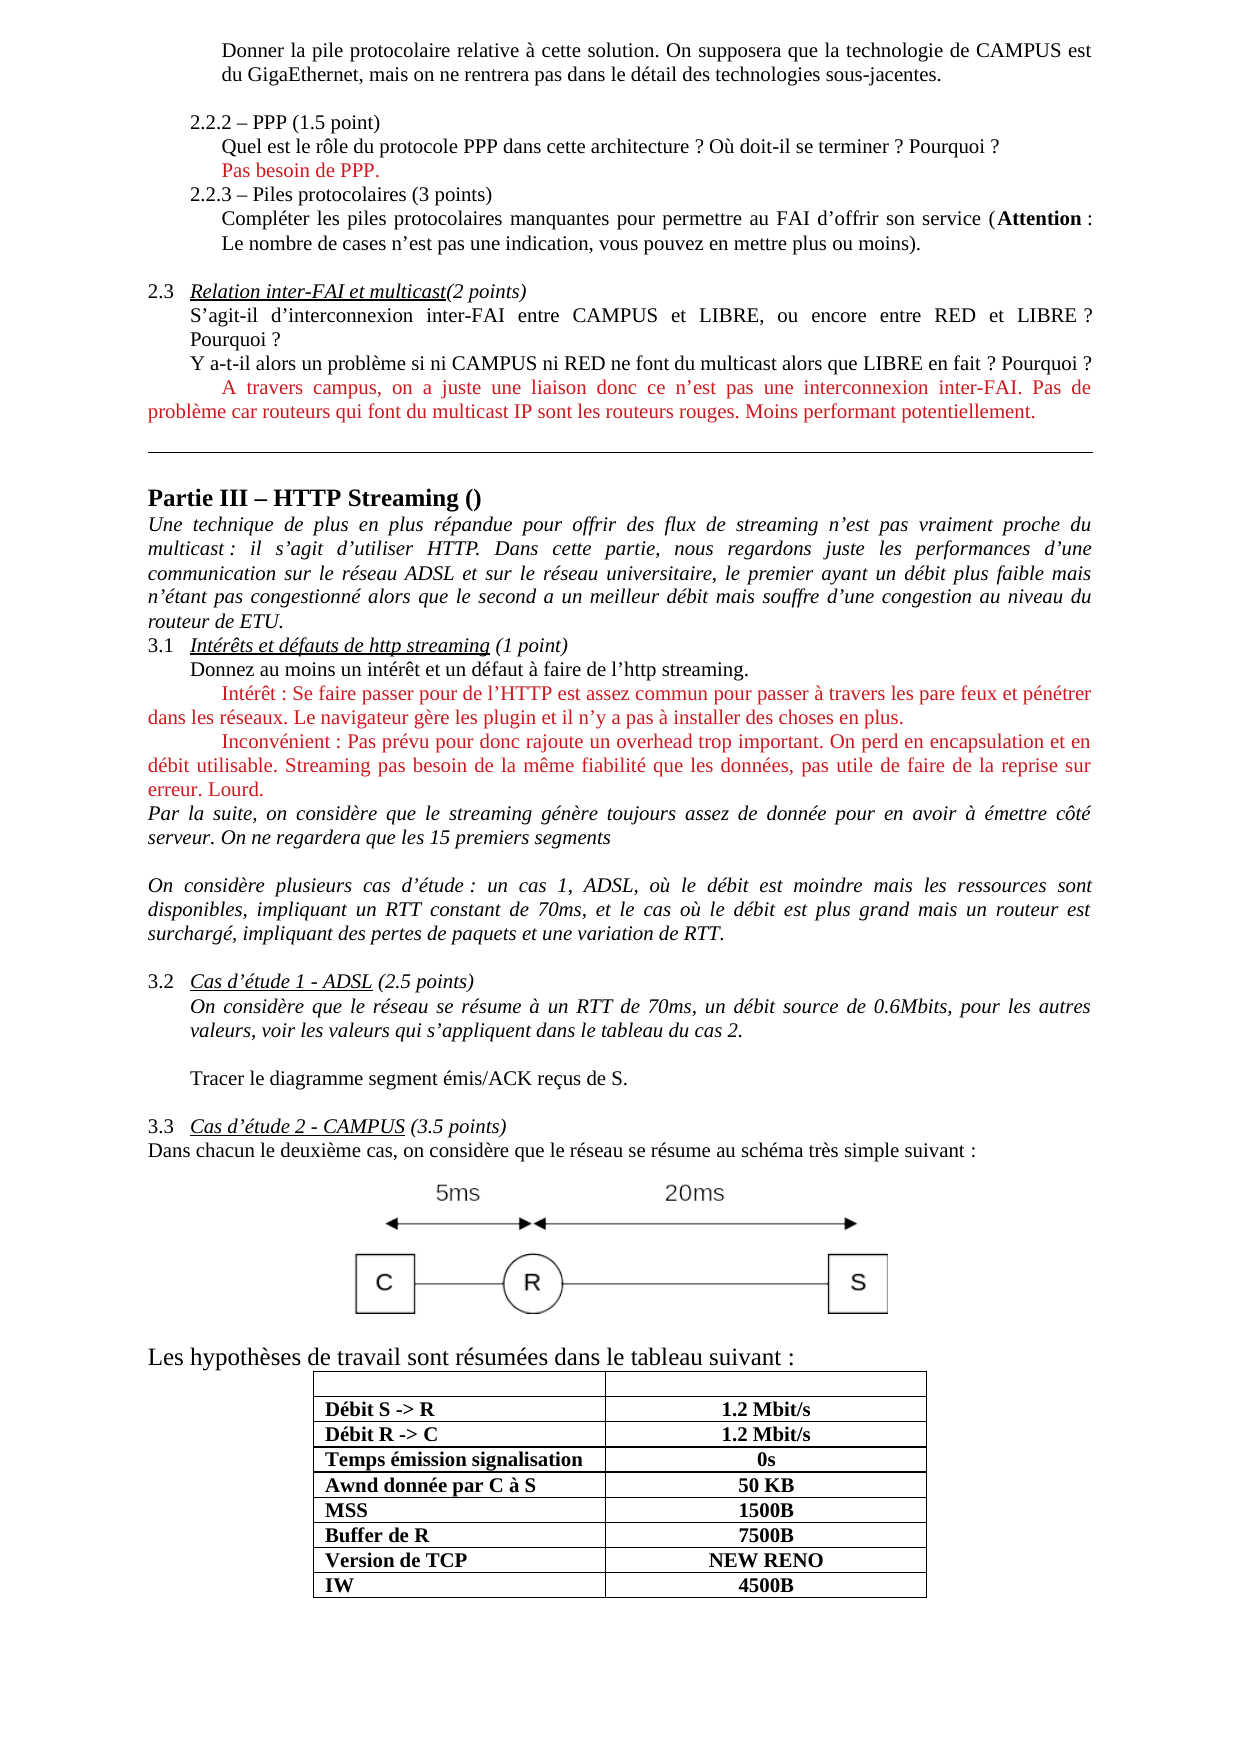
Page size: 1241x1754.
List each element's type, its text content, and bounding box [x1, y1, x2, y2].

table_header [314, 1372, 605, 1396]
table_cell 1.2 Mbit/s [606, 1397, 926, 1421]
table_cell NEW RENO [606, 1548, 926, 1572]
list Relation inter-FAI et multicast(2 points) [148, 278, 1093, 303]
table_cell 50 KB [606, 1473, 926, 1497]
list Intérêts et défauts de http streaming (1 point) [148, 633, 1093, 657]
table_cell Débit S -> R [314, 1397, 605, 1421]
table_cell 1.2 Mbit/s [606, 1422, 926, 1446]
table_cell Buffer de R [314, 1523, 605, 1547]
table_cell Débit R -> C [314, 1422, 605, 1446]
table_cell IW [314, 1573, 605, 1597]
text Intérêt : Se faire passer pour de l’HTTP est assez commun pour passer à travers les pare feux et pénétrer dans les réseaux. Le navigateur gère les plugin et il n’y a pas à installer des choses en plus. [148, 681, 1093, 729]
text Pas besoin de PPP. [221, 158, 1093, 182]
text Inconvénient : Pas prévu pour donc rajoute un overhead trop important. On perd en encapsulation et en débit utilisable. Streaming pas besoin de la même fiabilité que les données, pas utile de faire de la reprise sur erreur. Lourd. [148, 729, 1093, 801]
text Une technique de plus en plus répandue pour offrir des flux de streaming n’est pas vraiment proche du multicast : il s’agit d’utiliser HTTP. Dans cette partie, nous regardons juste les performances d’une communication sur le réseau ADSL et sur le réseau universitaire, le premier ayant un débit plus faible mais n’étant pas congestionné alors que le second a un meilleur débit mais souffre d’une congestion au niveau du routeur de ETU. [148, 512, 1093, 633]
table_cell Temps émission signalisation [314, 1448, 605, 1471]
text Par la suite, on considère que le streaming génère toujours assez de donnée pour en avoir à émettre côté serveur. On ne regardera que les 15 premiers segments [148, 801, 1093, 849]
text 2.2.2 – PPP (1.5 point) [190, 110, 1093, 134]
table_cell MSS [314, 1498, 605, 1522]
text S’agit-il d’interconnexion inter-FAI entre CAMPUS et LIBRE, ou encore entre RED et LIBRE ? Pourquoi ? [190, 303, 1093, 351]
text Donner la pile protocolaire relative à cette solution. On supposera que la technologie de CAMPUS est du GigaEthernet, mais on ne rentrera pas dans le détail des technologies sous-jacentes. [221, 38, 1093, 86]
text Y a-t-il alors un problème si ni CAMPUS ni RED ne font du multicast alors que LIBRE en fait ? Pourquoi ? [190, 351, 1093, 375]
text 2.2.3 – Piles protocolaires (3 points) [190, 182, 1093, 206]
table_cell Version de TCP [314, 1548, 605, 1572]
list Cas d’étude 2 - CAMPUS (3.5 points) [148, 1114, 1093, 1138]
table_cell 7500B [606, 1523, 926, 1547]
text On considère plusieurs cas d’étude : un cas 1, ADSL, où le débit est moindre mais les ressources sont disponibles, impliquant un RTT constant de 70ms, et le cas où le débit est plus grand mais un routeur est surchargé, impliquant des pertes de paquets et une variation de RTT. [148, 873, 1093, 945]
text Donnez au moins un intérêt et un défaut à faire de l’http streaming. [190, 657, 1093, 681]
table_cell 1500B [606, 1498, 926, 1522]
text Tracer le diagramme segment émis/ACK reçus de S. [190, 1066, 1093, 1090]
text Compléter les piles protocolaires manquantes pour permettre au FAI d’offrir son service (Attention : Le nombre de cases n’est pas une indication, vous pouvez en mettre plus ou moins). [221, 206, 1093, 254]
text Dans chacun le deuxième cas, on considère que le réseau se résume au schéma très simple suivant : [148, 1138, 1093, 1162]
table_header [606, 1372, 926, 1396]
text A travers campus, on a juste une liaison donc ce n’est pas une interconnexion inter-FAI. Pas de problème car routeurs qui font du multicast IP sont les routeurs rouges. Moins performant potentiellement. [148, 375, 1093, 423]
table_cell Awnd donnée par C à S [314, 1473, 605, 1497]
text Partie III – HTTP Streaming () [148, 483, 1093, 512]
list Cas d’étude 1 - ADSL (2.5 points) [148, 969, 1093, 993]
table_cell 0s [606, 1448, 926, 1471]
text Quel est le rôle du protocole PPP dans cette architecture ? Où doit-il se terminer ? Pourquoi ? [221, 134, 1093, 158]
text On considère que le réseau se résume à un RTT de 70ms, un débit source de 0.6Mbits, pour les autres valeurs, voir les valeurs qui s’appliquent dans le tableau du cas 2. [190, 993, 1093, 1042]
text Les hypothèses de travail sont résumées dans le tableau suivant : [148, 1342, 1093, 1371]
table_cell 4500B [606, 1573, 926, 1597]
